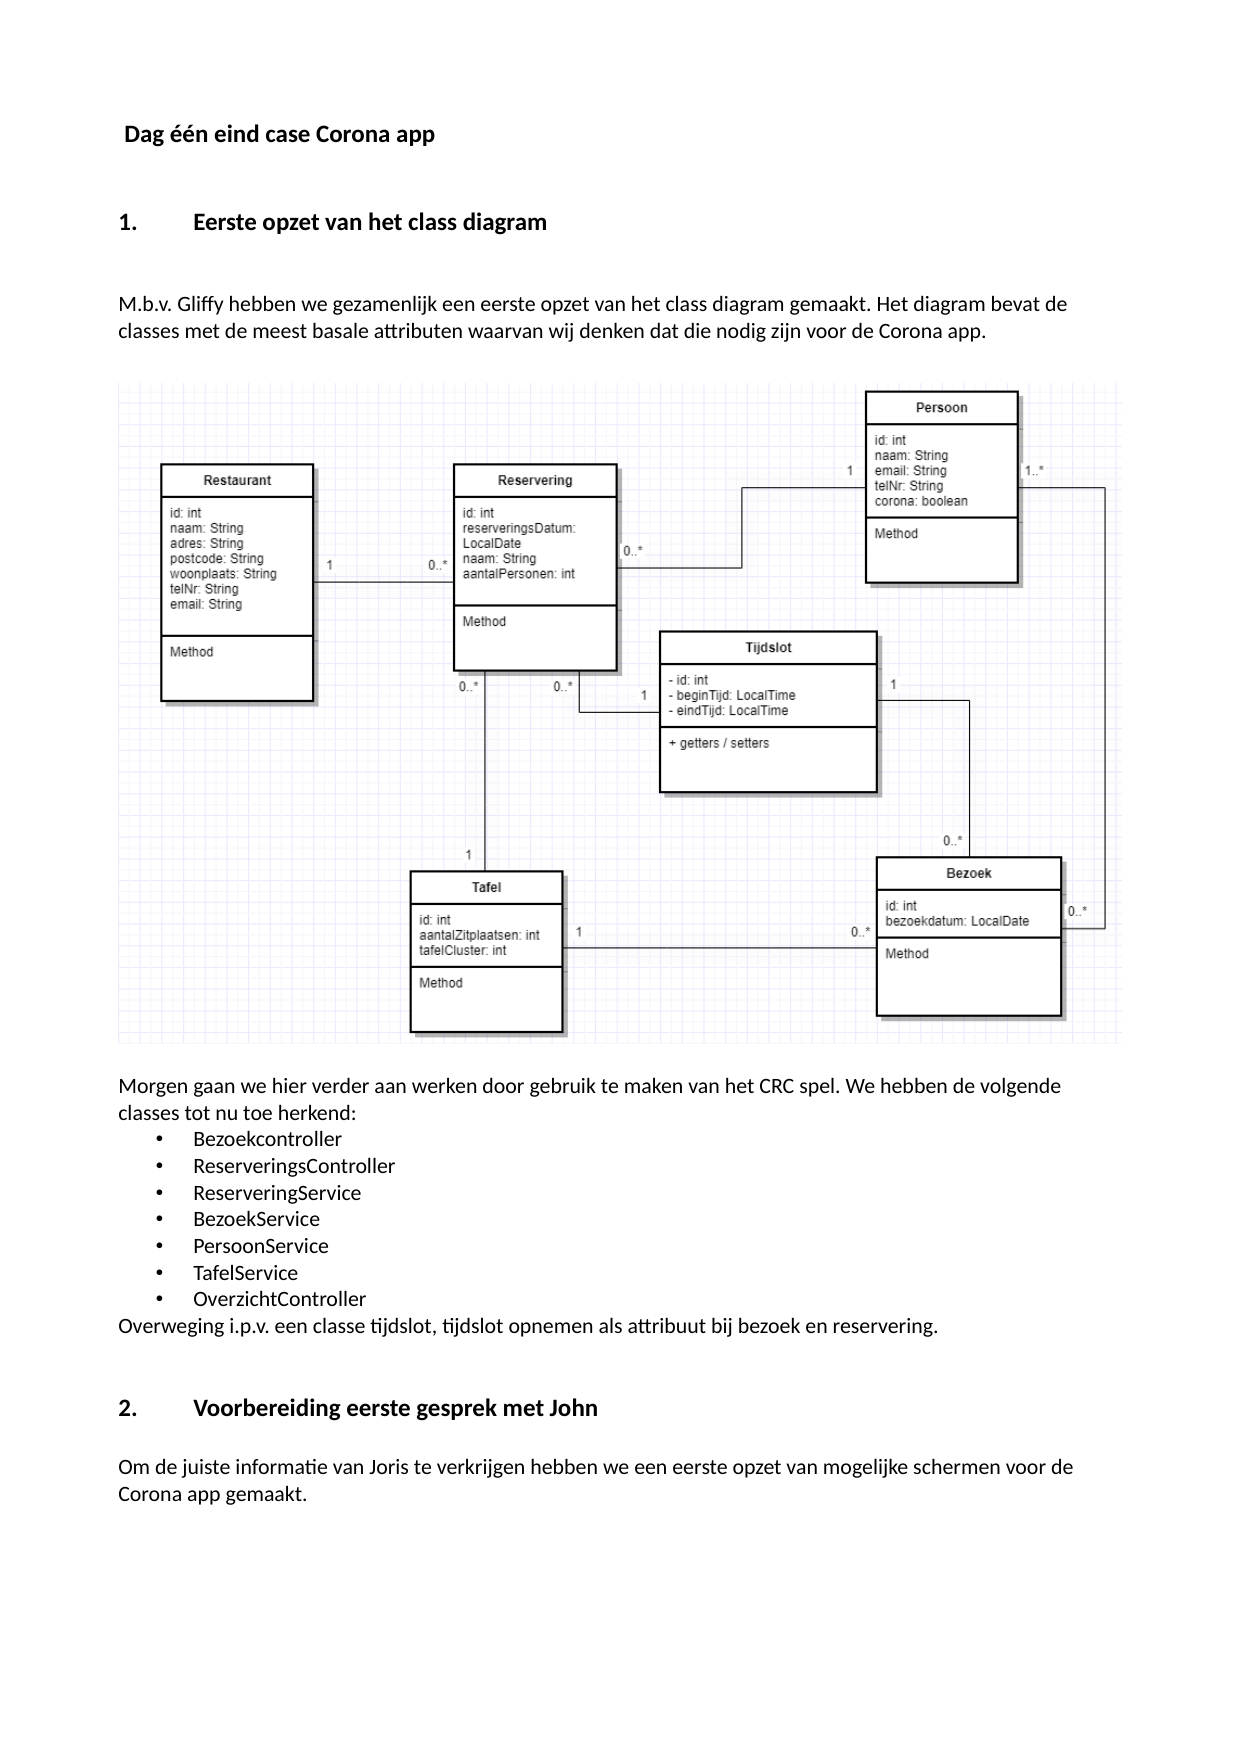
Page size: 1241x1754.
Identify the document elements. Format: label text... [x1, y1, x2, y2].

list PersoonService [156, 1232, 1122, 1259]
list OverzichtController [156, 1286, 1122, 1312]
list ReserveringsController [156, 1152, 1122, 1179]
text M.b.v. Gliffy hebben we gezamenlijk een eerste opzet van het class diagram gemaakt. Het diagram bevat de classes met de meest basale attributen waarvan wij denken dat die nodig zijn voor de Corona app. [118, 291, 1122, 344]
list Dag één eind case Corona app [124, 118, 1122, 149]
list Voorbereiding eerste gesprek met John [118, 1392, 1122, 1423]
list ReserveringService [156, 1179, 1122, 1206]
text Morgen gaan we hier verder aan werken door gebruik te maken van het CRC spel. We hebben de volgende classes tot nu toe herkend: [118, 1072, 1122, 1126]
list BezoekService [156, 1206, 1122, 1232]
list Eerste opzet van het class diagram [118, 206, 1122, 237]
list TafelService [156, 1259, 1122, 1286]
text Om de juiste informatie van Joris te verkrijgen hebben we een eerste opzet van mogelijke schermen voor de Corona app gemaakt. [118, 1453, 1122, 1507]
list Bezoekcontroller [156, 1126, 1122, 1152]
text Overweging i.p.v. een classe tijdslot, tijdslot opnemen als attribuut bij bezoek en reservering. [118, 1312, 1122, 1339]
picture [118, 383, 1123, 1044]
